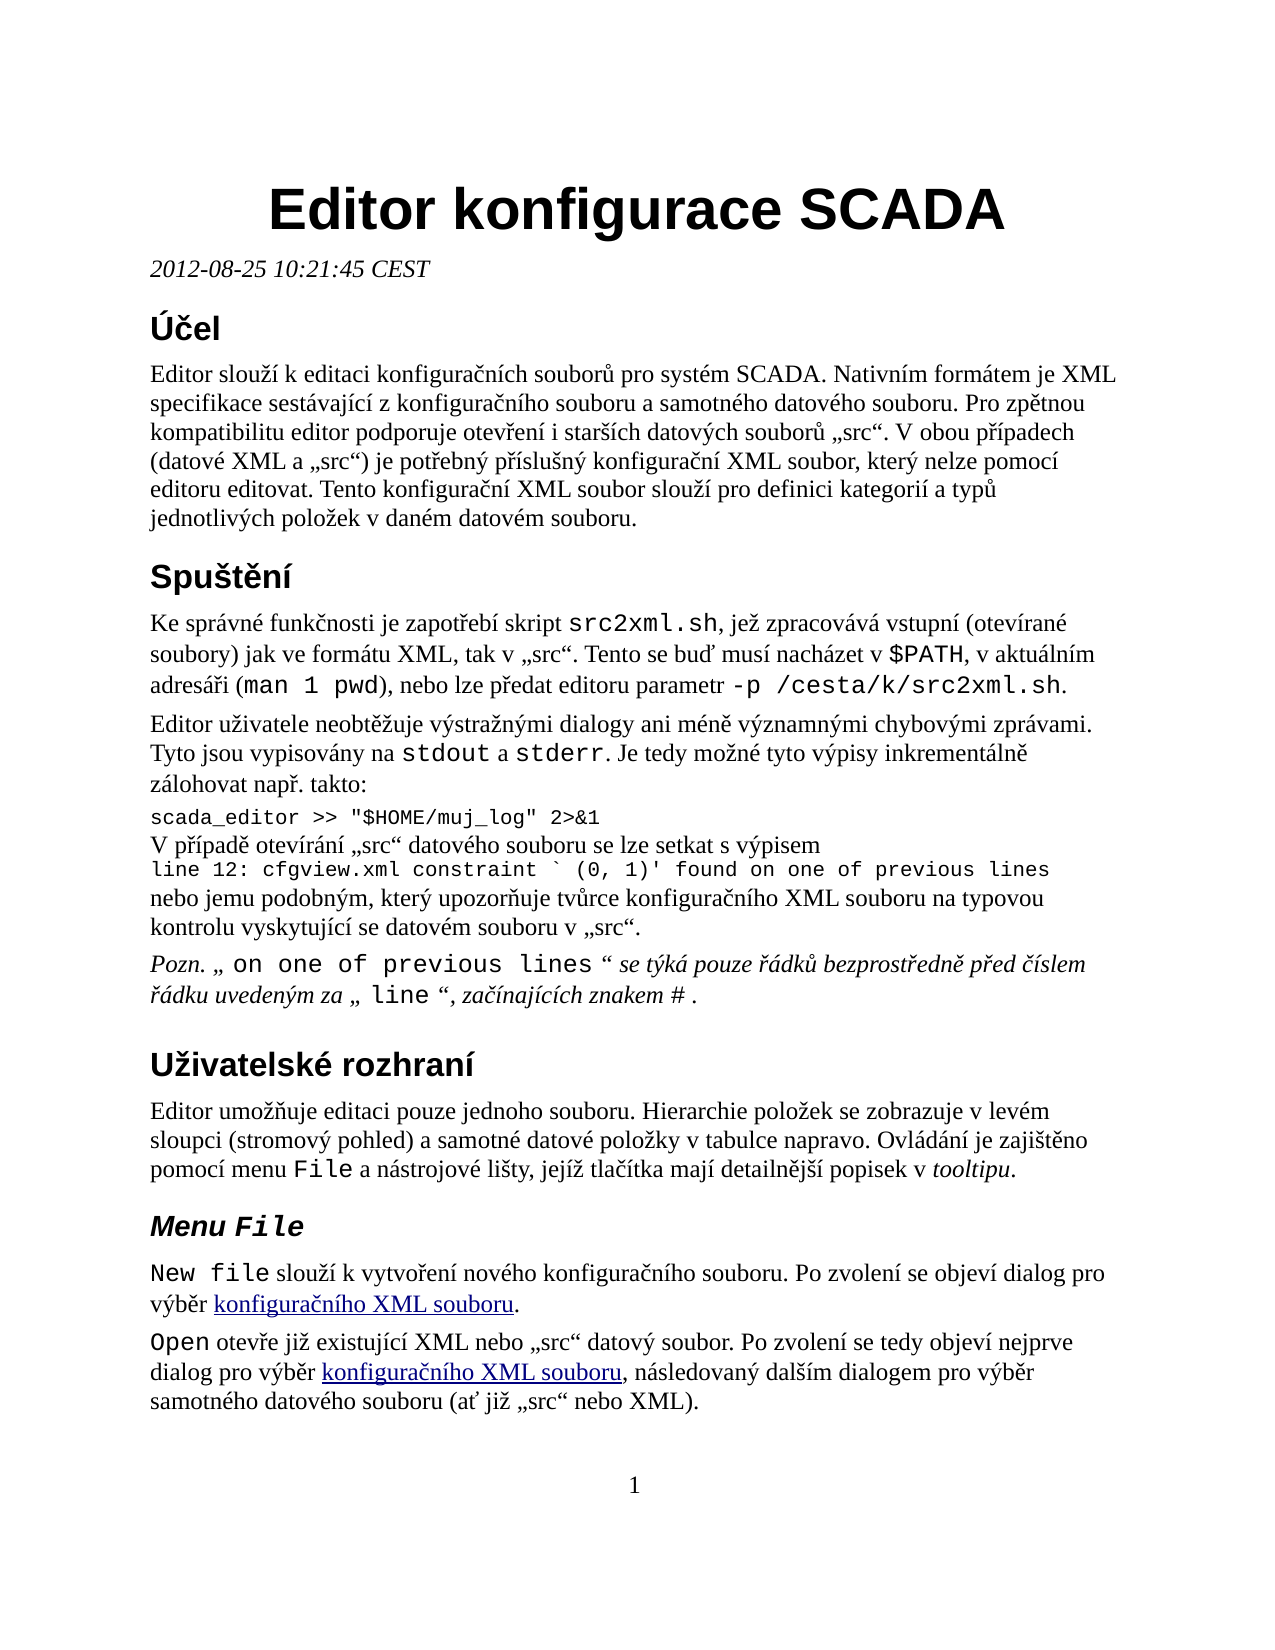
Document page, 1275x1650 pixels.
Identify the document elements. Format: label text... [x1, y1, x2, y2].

text Open otevře již existující XML nebo „src“ datový soubor. Po zvolení se tedy objeví nejprve dialog pro výběr konfiguračního XML souboru, následovaný dalším dialogem pro výběr samotného datového souboru (ať již „src“ nebo XML). [150, 1327, 1125, 1415]
subtitle Účel [150, 308, 1125, 347]
text Editor uživatele neobtěžuje výstražnými dialogy ani méně významnými chybovými zprávami. Tyto jsou vypisovány na stdout a stderr. Je tedy možné tyto výpisy inkrementálně zálohovat např. takto: [150, 709, 1125, 798]
text Pozn. „ on one of previous lines “ se týká pouze řádků bezprostředně před číslem řádku uvedeným za „ line “, začínajících znakem # . [150, 949, 1125, 1011]
text nebo jemu podobným, který upozorňuje tvůrce konfiguračního XML souboru na typovou kontrolu vyskytující se datovém souboru v „src“. [150, 883, 1125, 940]
subtitle Spuštění [150, 557, 1125, 596]
text V případě otevírání „src“ datového souboru se lze setkat s výpisem [150, 831, 1125, 859]
subtitle Uživatelské rozhraní [150, 1045, 1125, 1084]
title Editor konfigurace SCADA [150, 175, 1125, 242]
text New file slouží k vytvoření nového konfiguračního souboru. Po zvolení se objeví dialog pro výběr konfiguračního XML souboru. [150, 1258, 1125, 1318]
text scada_editor >> "$HOME/muj_log" 2>&1 [150, 807, 1125, 831]
text 2012-08-25 10:21:45 CEST [150, 254, 1125, 283]
text line 12: cfgview.xml constraint ` (0, 1)' found on one of previous lines [150, 859, 1125, 883]
text Ke správné funkčnosti je zapotřebí skript src2xml.sh, jež zpracovává vstupní (otevírané soubory) jak ve formátu XML, tak v „src“. Tento se buď musí nacházet v $PATH, v aktuálním adresáři (man 1 pwd), nebo lze předat editoru parametr -p /cesta/k/src2xml.sh. [150, 608, 1125, 701]
text Editor umožňuje editaci pouze jednoho souboru. Hierarchie položek se zobrazuje v levém sloupci (stromový pohled) a samotné datové položky v tabulce napravo. Ovládání je zajištěno pomocí menu File a nástrojové lišty, jejíž tlačítka mají detailnější popisek v tooltipu. [150, 1096, 1125, 1184]
subtitle Menu File [150, 1209, 1125, 1246]
text Editor slouží k editaci konfiguračních souborů pro systém SCADA. Nativním formátem je XML specifikace sestávající z konfiguračního souboru a samotného datového souboru. Pro zpětnou kompatibilitu editor podporuje otevření i starších datových souborů „src“. V obou případech (datové XML a „src“) je potřebný příslušný konfigurační XML soubor, který nelze pomocí editoru editovat. Tento konfigurační XML soubor slouží pro definici kategorií a typů jednotlivých položek v daném datovém souboru. [150, 359, 1125, 532]
